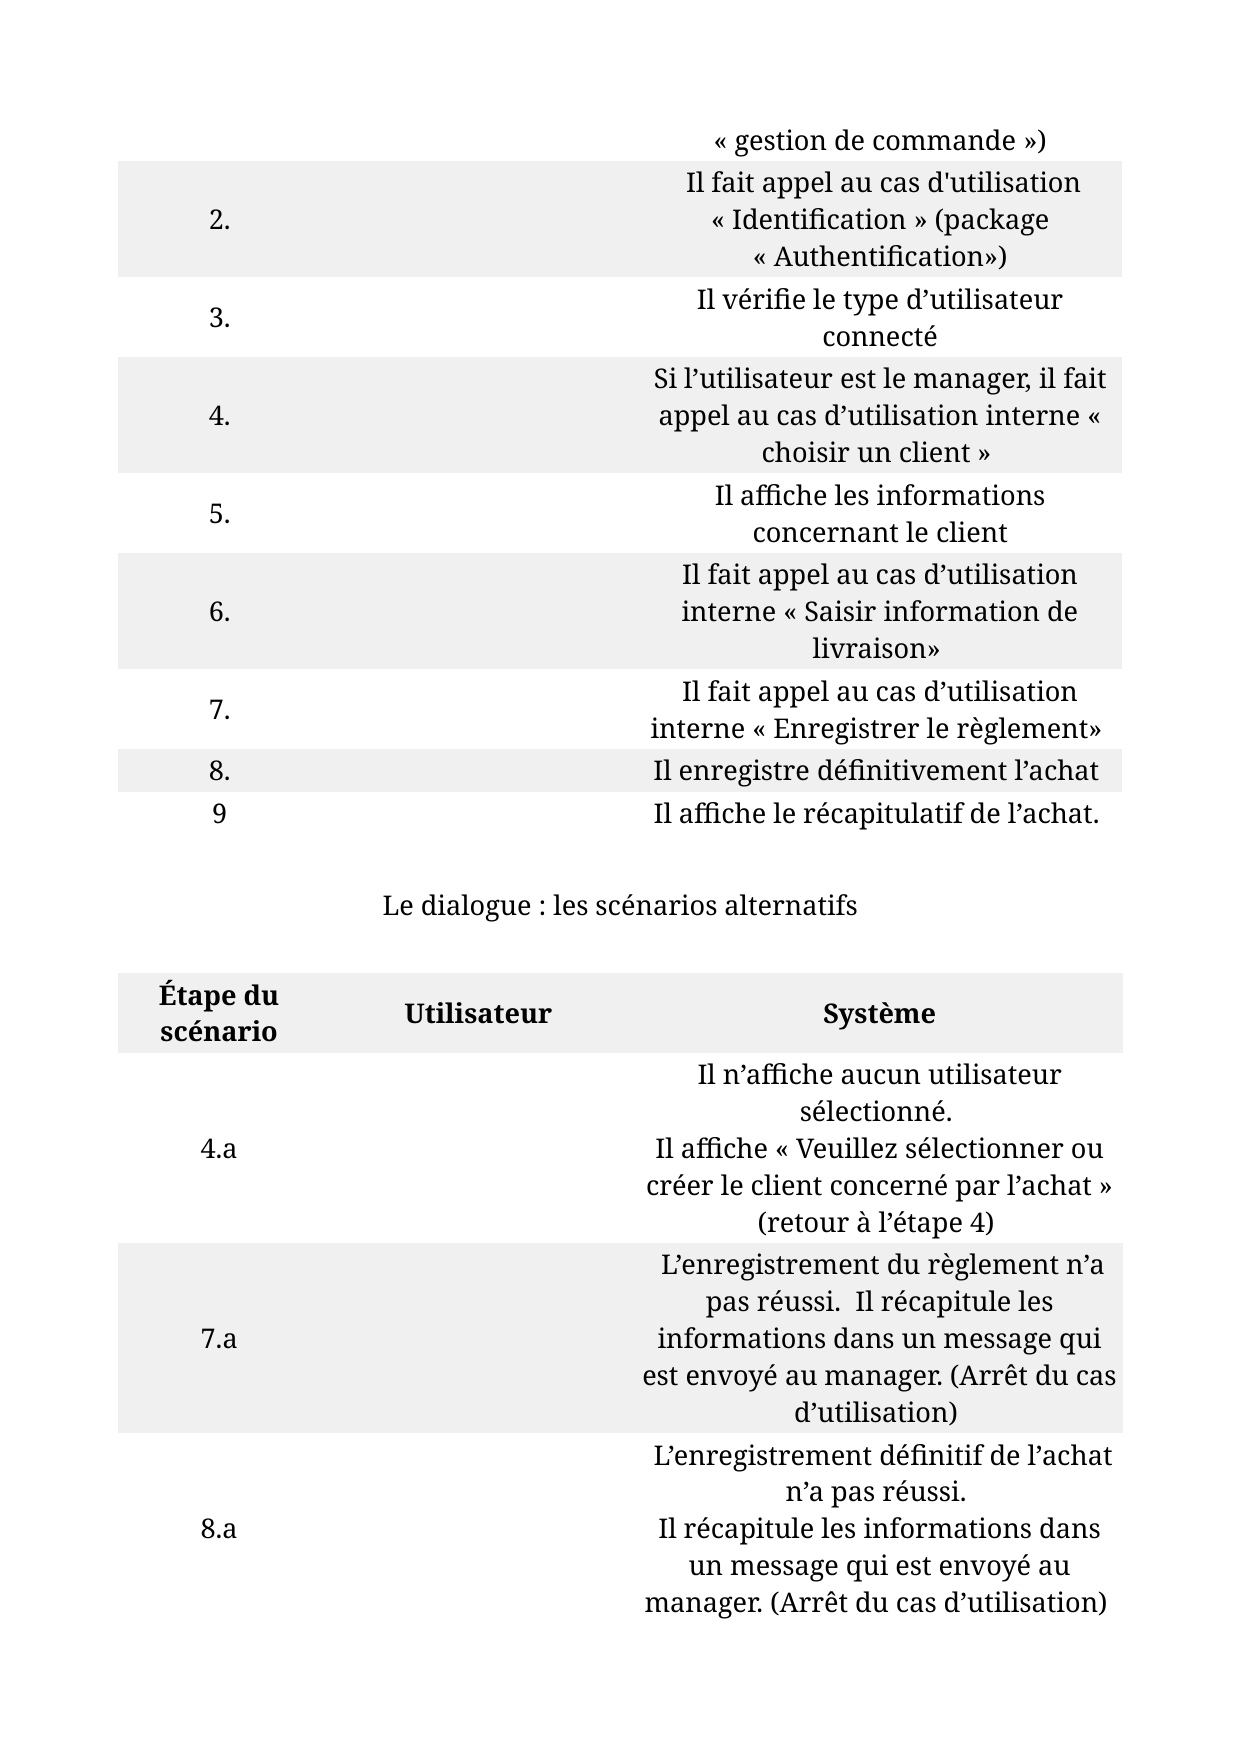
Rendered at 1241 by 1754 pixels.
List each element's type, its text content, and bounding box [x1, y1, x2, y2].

table_header Étape du scénario [118, 973, 320, 1053]
table_cell [320, 1053, 636, 1243]
table_cell [321, 553, 638, 669]
table_cell Si l’utilisateur est le manager, il fait appel au cas d’utilisation interne « choisir un client » [638, 357, 1122, 473]
table_cell 6. [118, 553, 321, 669]
table_cell Il n’affiche aucun utilisateur sélectionné. Il affiche « Veuillez sélectionner ou créer le client concerné par l’achat » (retour à l’étape 4) [636, 1053, 1123, 1243]
table_cell [321, 161, 638, 277]
table_cell « gestion de commande ») [638, 118, 1122, 161]
table_cell [321, 669, 638, 749]
table_cell 4. [118, 357, 321, 473]
table_cell [118, 118, 321, 161]
table_cell Il fait appel au cas d’utilisation interne « Enregistrer le règlement» [638, 669, 1122, 749]
table_cell 9 [118, 792, 321, 834]
table_cell 8. [118, 749, 321, 792]
table_cell [321, 357, 638, 473]
table_cell 7.a [118, 1243, 320, 1433]
table_cell [321, 118, 638, 161]
table_cell L’enregistrement définitif de l’achat n’a pas réussi. Il récapitule les informations dans un message qui est envoyé au manager. (Arrêt du cas d’utilisation) [636, 1433, 1123, 1623]
table_cell [321, 277, 638, 357]
table_cell Il enregistre définitivement l’achat [638, 749, 1122, 792]
table_cell 2. [118, 161, 321, 277]
table_cell Il affiche le récapitulatif de l’achat. [638, 792, 1122, 834]
table_cell Il affiche les informations concernant le client [638, 473, 1122, 553]
table_header Utilisateur [320, 973, 636, 1053]
table_cell Il fait appel au cas d'utilisation « Identification » (package « Authentification») [638, 161, 1122, 277]
table_cell 7. [118, 669, 321, 749]
table_cell 4.a [118, 1053, 320, 1243]
table_cell 5. [118, 473, 321, 553]
table_cell 3. [118, 277, 321, 357]
table_cell L’enregistrement du règlement n’a pas réussi. Il récapitule les informations dans un message qui est envoyé au manager. (Arrêt du cas d’utilisation) [636, 1243, 1123, 1433]
table_cell Il fait appel au cas d’utilisation interne « Saisir information de livraison» [638, 553, 1122, 669]
table_header Système [636, 973, 1123, 1053]
table_cell 8.a [118, 1433, 320, 1623]
table_cell Il vérifie le type d’utilisateur connecté [638, 277, 1122, 357]
table_cell [321, 749, 638, 792]
text Le dialogue : les scénarios alternatifs [118, 887, 1122, 924]
table_cell [321, 473, 638, 553]
table_cell [321, 792, 638, 834]
table_cell [320, 1243, 636, 1433]
table_cell [320, 1433, 636, 1623]
